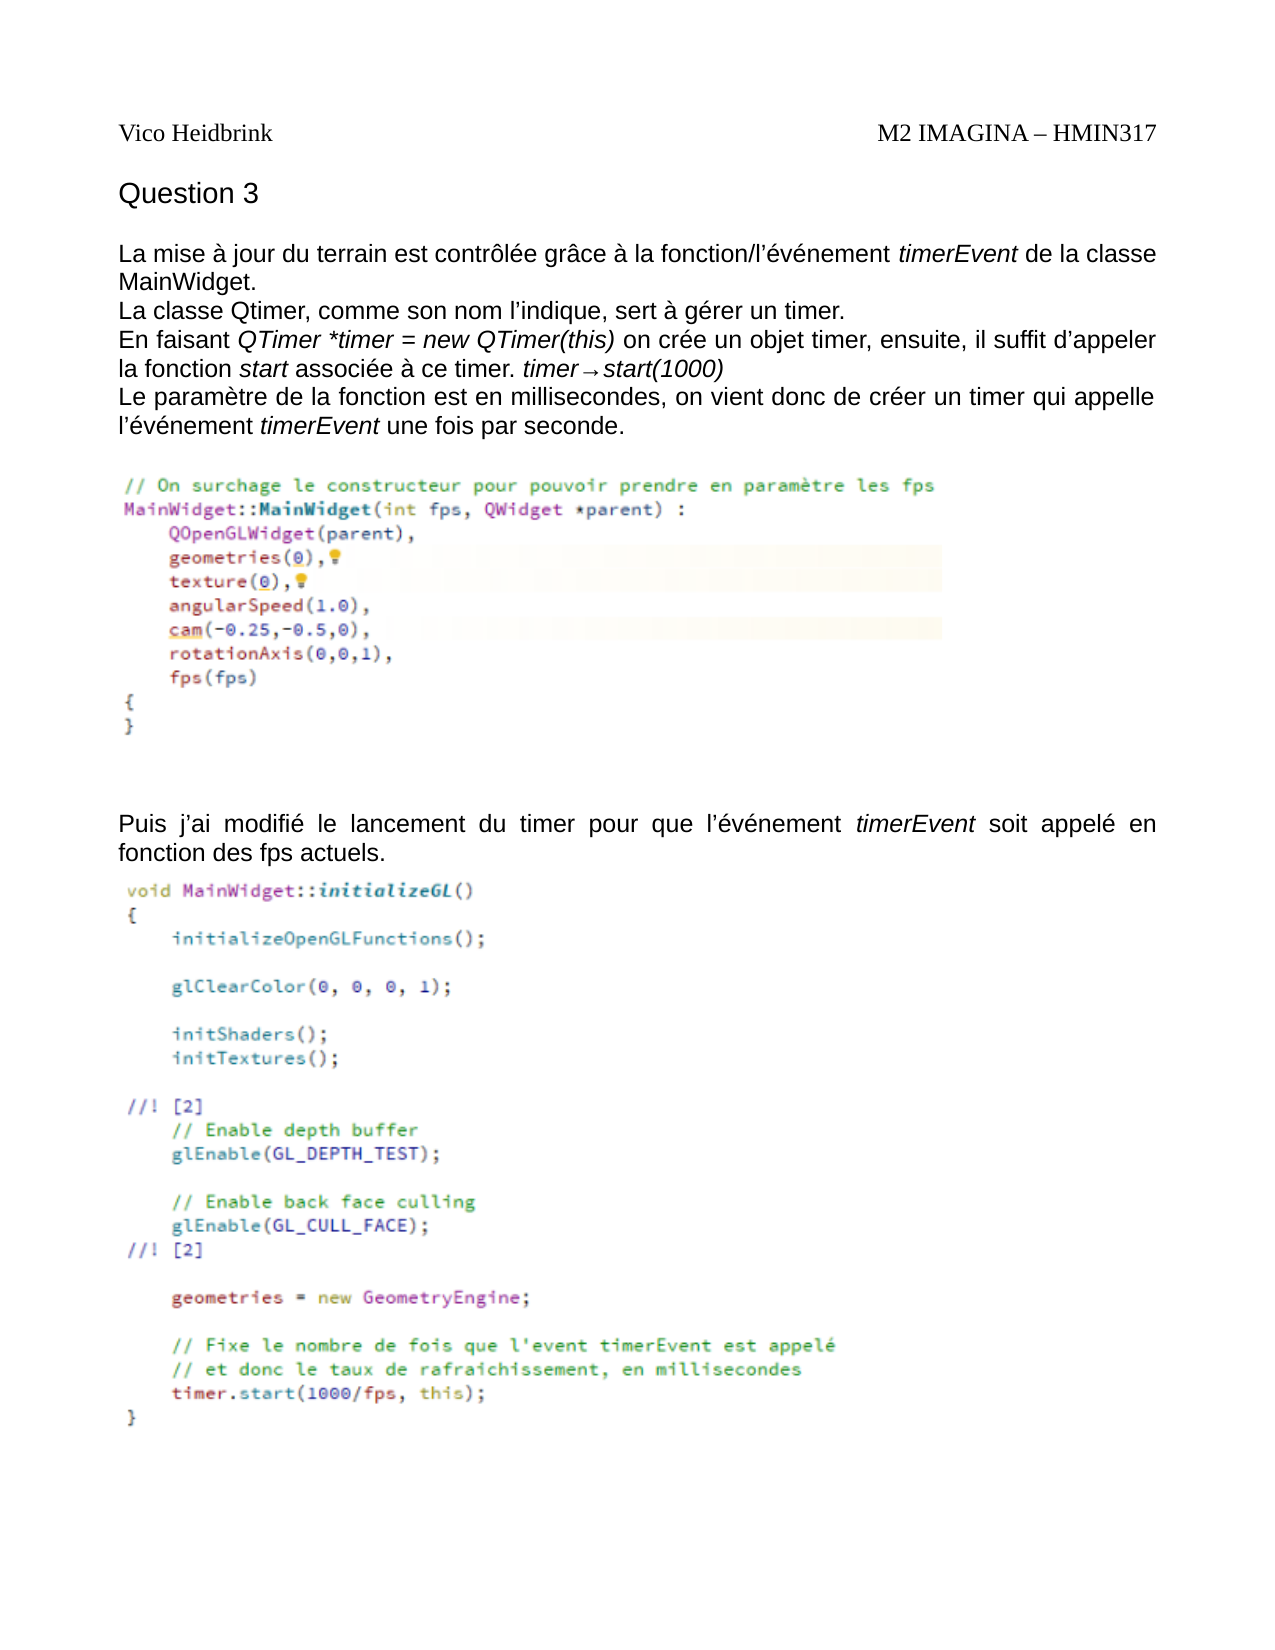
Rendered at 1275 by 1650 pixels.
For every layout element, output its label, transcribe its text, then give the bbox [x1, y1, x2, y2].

text Le paramètre de la fonction est en millisecondes, on vient donc de créer un timer qui appelle l’événement timerEvent une fois par seconde. [118, 382, 1157, 440]
text La mise à jour du terrain est contrôlée grâce à la fonction/l’événement timerEvent de la classe MainWidget. [118, 239, 1157, 296]
picture [123, 473, 943, 743]
text Puis j’ai modifié le lancement du timer pour que l’événement timerEvent soit appelé en fonction des fps actuels. [118, 809, 1157, 866]
text Question 3 [118, 176, 1157, 210]
text En faisant QTimer *timer = new QTimer(this) on crée un objet timer, ensuite, il suffit d’appeler la fonction start associée à ce timer. timer→start(1000) [118, 325, 1157, 382]
picture [127, 880, 842, 1432]
text La classe Qtimer, comme son nom l’indique, sert à gérer un timer. [118, 296, 1157, 325]
